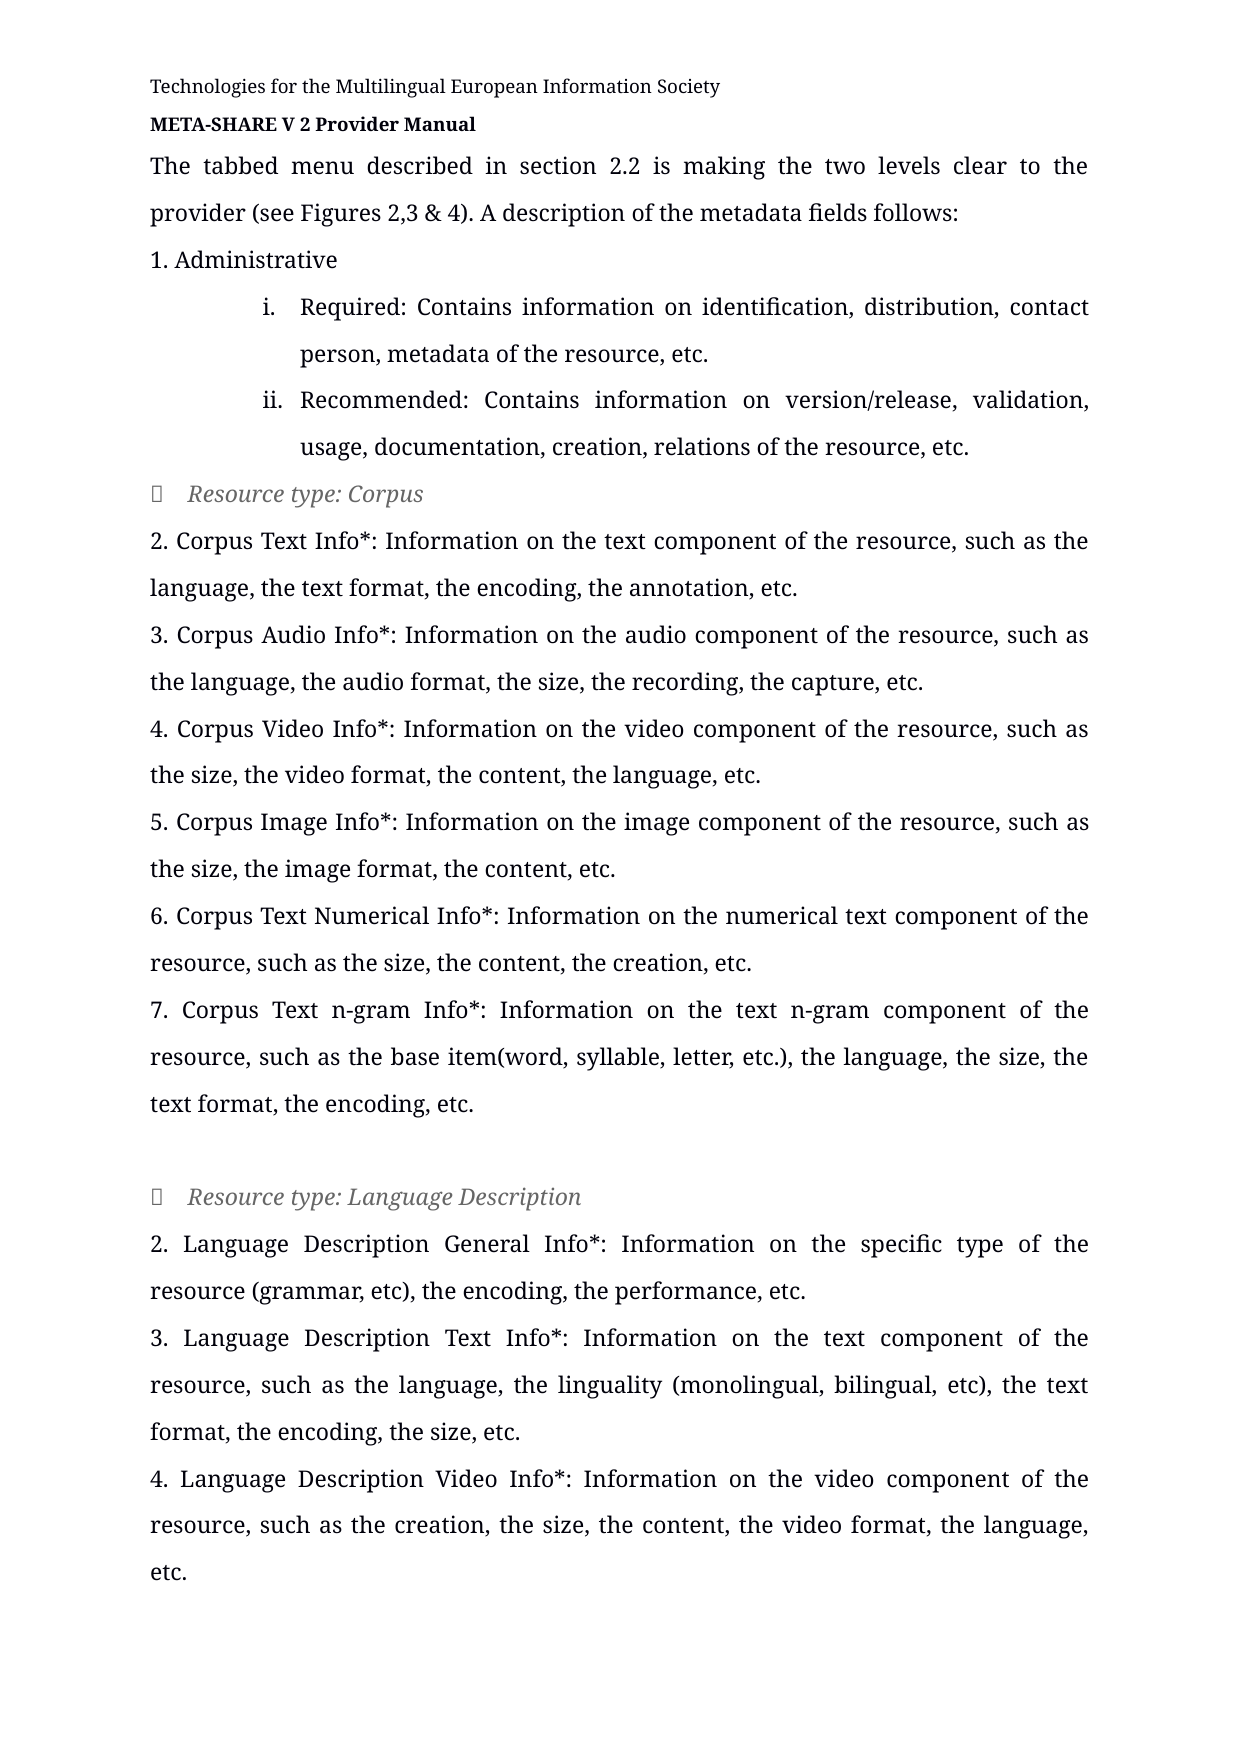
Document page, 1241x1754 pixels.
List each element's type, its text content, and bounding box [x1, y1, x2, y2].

text 2. Language Description General Info*: Information on the specific type of the resource (grammar, etc), the encoding, the performance, etc. [150, 1228, 1090, 1306]
list Recommended: Contains information on version/release, validation, usage, documentation, creation, relations of the resource, etc. [262, 384, 1090, 462]
text 4. Language Description Video Info*: Information on the video component of the resource, such as the creation, the size, the content, the video format, the language, etc. [150, 1462, 1090, 1587]
text 3. Corpus Audio Info*: Information on the audio component of the resource, such as the language, the audio format, the size, the recording, the capture, etc. [150, 619, 1090, 697]
list Resource type: Corpus [150, 478, 1090, 509]
text 3. Language Description Text Info*: Information on the text component of the resource, such as the language, the linguality (monolingual, bilingual, etc), the text format, the encoding, the size, etc. [150, 1322, 1090, 1447]
text The tabbed menu described in section 2.2 is making the two levels clear to the provider (see Figures 2,3 & 4). A description of the metadata fields follows: [150, 150, 1090, 228]
text 1. Administrative [150, 244, 1090, 275]
text 7. Corpus Text n-gram Info*: Information on the text n-gram component of the resource, such as the base item(word, syllable, letter, etc.), the language, the size, the text format, the encoding, etc. [150, 994, 1090, 1119]
text 6. Corpus Text Numerical Info*: Information on the numerical text component of the resource, such as the size, the content, the creation, etc. [150, 900, 1090, 978]
text 5. Corpus Image Info*: Information on the image component of the resource, such as the size, the image format, the content, etc. [150, 806, 1090, 884]
text 2. Corpus Text Info*: Information on the text component of the resource, such as the language, the text format, the encoding, the annotation, etc. [150, 525, 1090, 603]
text 4. Corpus Video Info*: Information on the video component of the resource, such as the size, the video format, the content, the language, etc. [150, 712, 1090, 791]
list Required: Contains information on identification, distribution, contact person, metadata of the resource, etc. [262, 291, 1090, 369]
list Resource type: Language Description [150, 1181, 1090, 1212]
